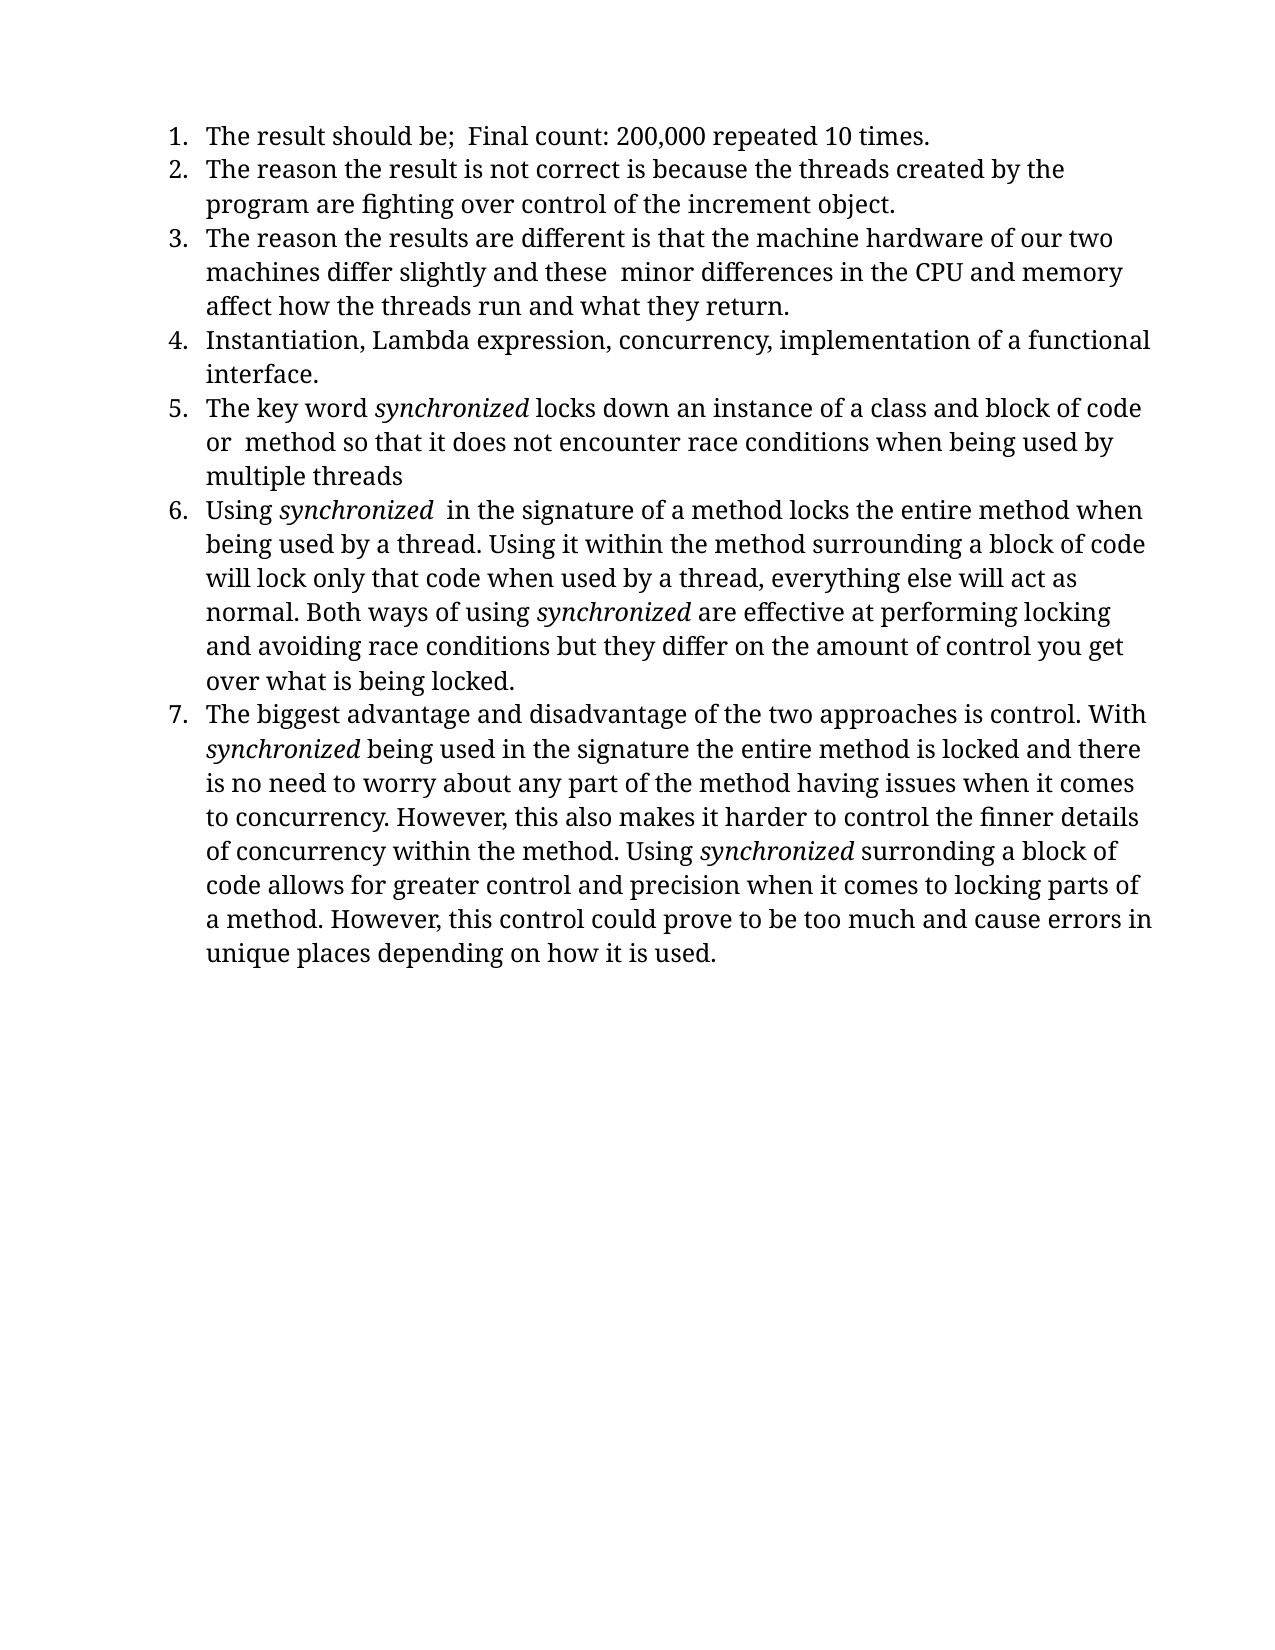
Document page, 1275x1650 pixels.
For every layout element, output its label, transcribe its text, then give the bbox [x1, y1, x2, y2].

list The result should be; Final count: 200,000 repeated 10 times. [168, 118, 1157, 152]
list The biggest advantage and disadvantage of the two approaches is control. With synchronized being used in the signature the entire method is locked and there is no need to worry about any part of the method having issues when it comes to concurrency. However, this also makes it harder to control the finner details of concurrency within the method. Using synchronized surronding a block of code allows for greater control and precision when it comes to locking parts of a method. However, this control could prove to be too much and cause errors in unique places depending on how it is used. [168, 697, 1157, 970]
list Instantiation, Lambda expression, concurrency, implementation of a functional interface. [168, 322, 1157, 391]
list The reason the results are different is that the machine hardware of our two machines differ slightly and these minor differences in the CPU and memory affect how the threads run and what they return. [168, 220, 1157, 322]
list The reason the result is not correct is because the threads created by the program are fighting over control of the increment object. [168, 152, 1157, 220]
list Using synchronized in the signature of a method locks the entire method when being used by a thread. Using it within the method surrounding a block of code will lock only that code when used by a thread, everything else will act as normal. Both ways of using synchronized are effective at performing locking and avoiding race conditions but they differ on the amount of control you get over what is being locked. [168, 493, 1157, 697]
list The key word synchronized locks down an instance of a class and block of code or method so that it does not encounter race conditions when being used by multiple threads [168, 391, 1157, 493]
